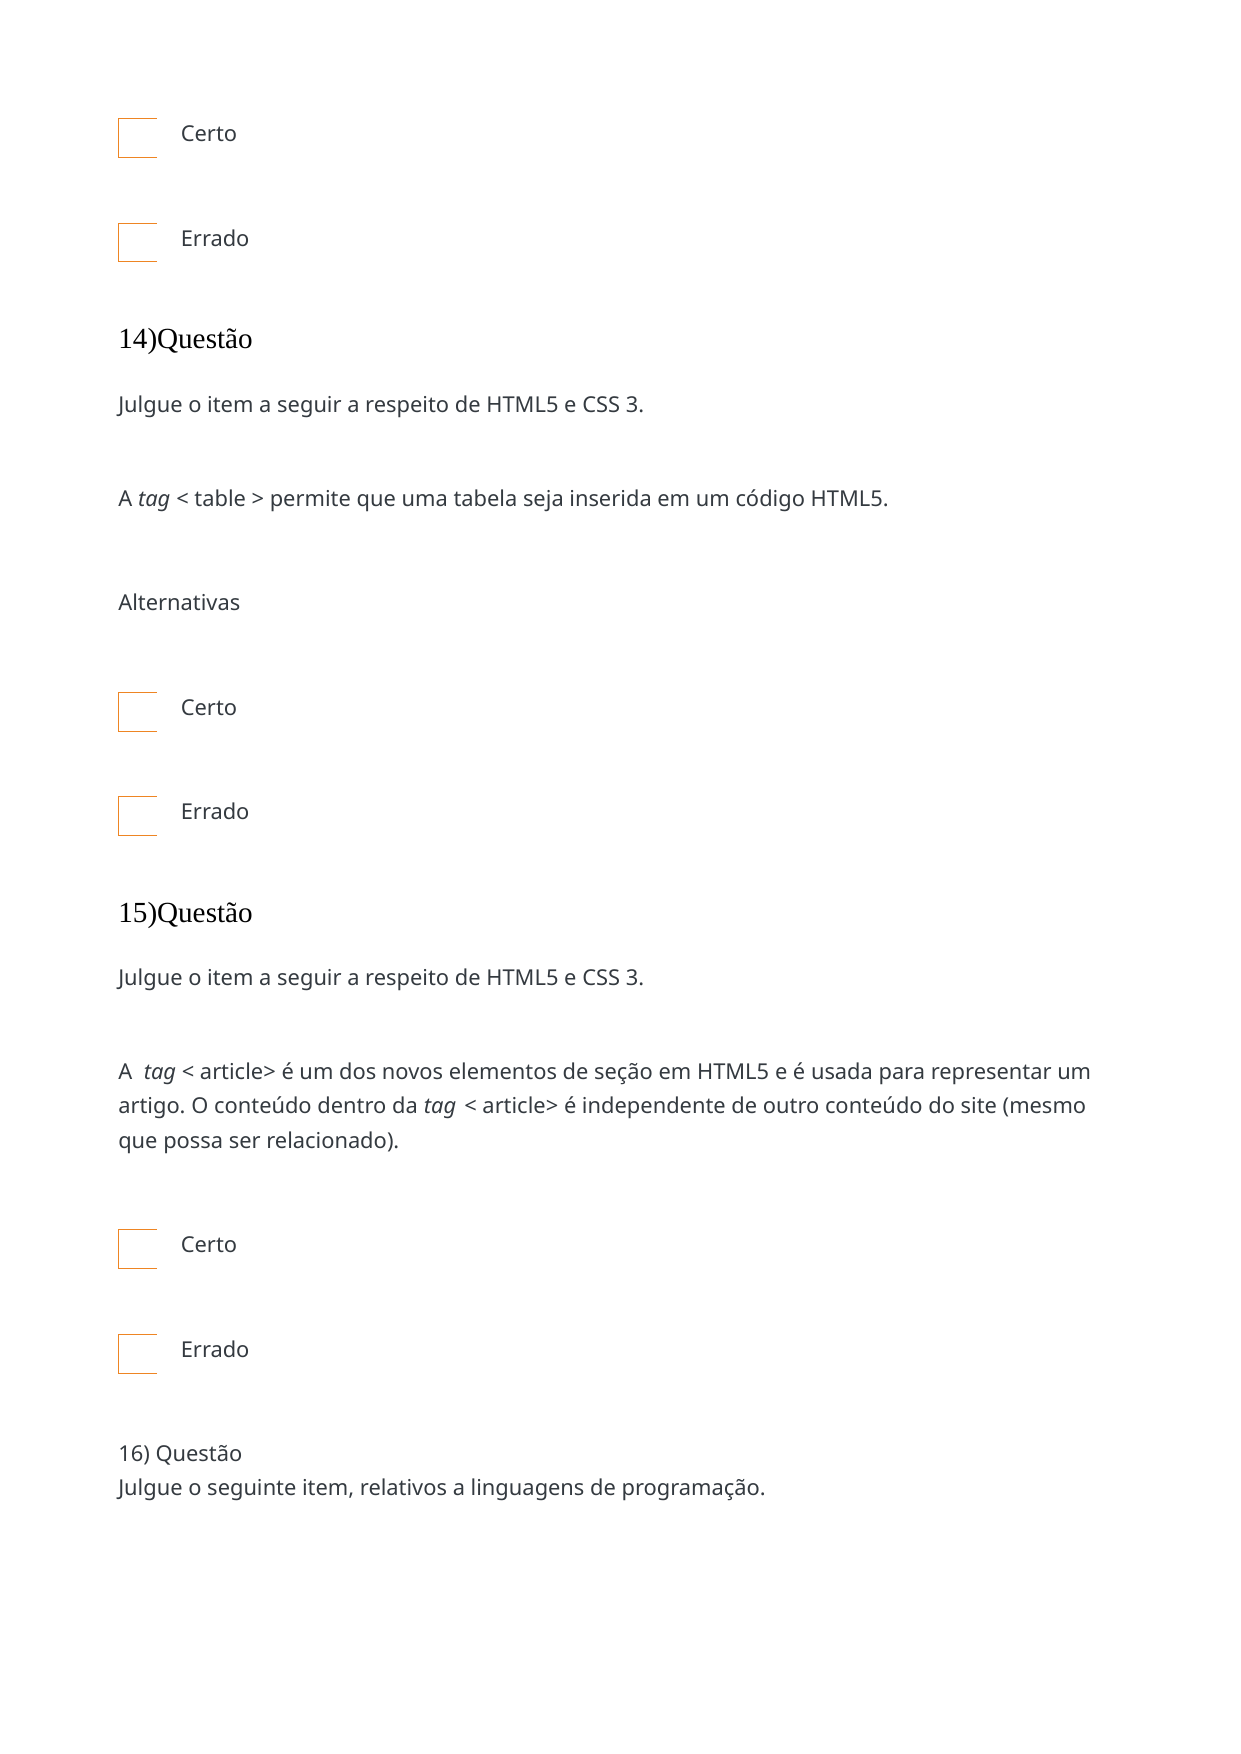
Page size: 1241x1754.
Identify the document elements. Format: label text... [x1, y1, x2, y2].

text Alternativas [118, 587, 1122, 617]
text Certo [119, 1229, 1122, 1268]
text Certo [119, 692, 1122, 731]
text A tag < article> é um dos novos elementos de seção em HTML5 e é usada para representar um artigo. O conteúdo dentro da tag < article> é independente de outro conteúdo do site (mesmo que possa ser relacionado). [118, 1056, 1122, 1154]
text 14)Questão Julgue o item a seguir a respeito de HTML5 e CSS 3. [118, 322, 1122, 418]
text 15)Questão [118, 895, 1122, 962]
text Errado [119, 796, 1122, 835]
text A tag < table > permite que uma tabela seja inserida em um código HTML5. [118, 483, 1122, 512]
text 16) Questão Julgue o seguinte item, relativos a linguagens de programação. [118, 1438, 1122, 1502]
text Julgue o item a seguir a respeito de HTML5 e CSS 3. [118, 962, 1122, 992]
text Certo [119, 118, 1122, 157]
text Errado [118, 1333, 1122, 1373]
text Errado [119, 223, 1122, 261]
